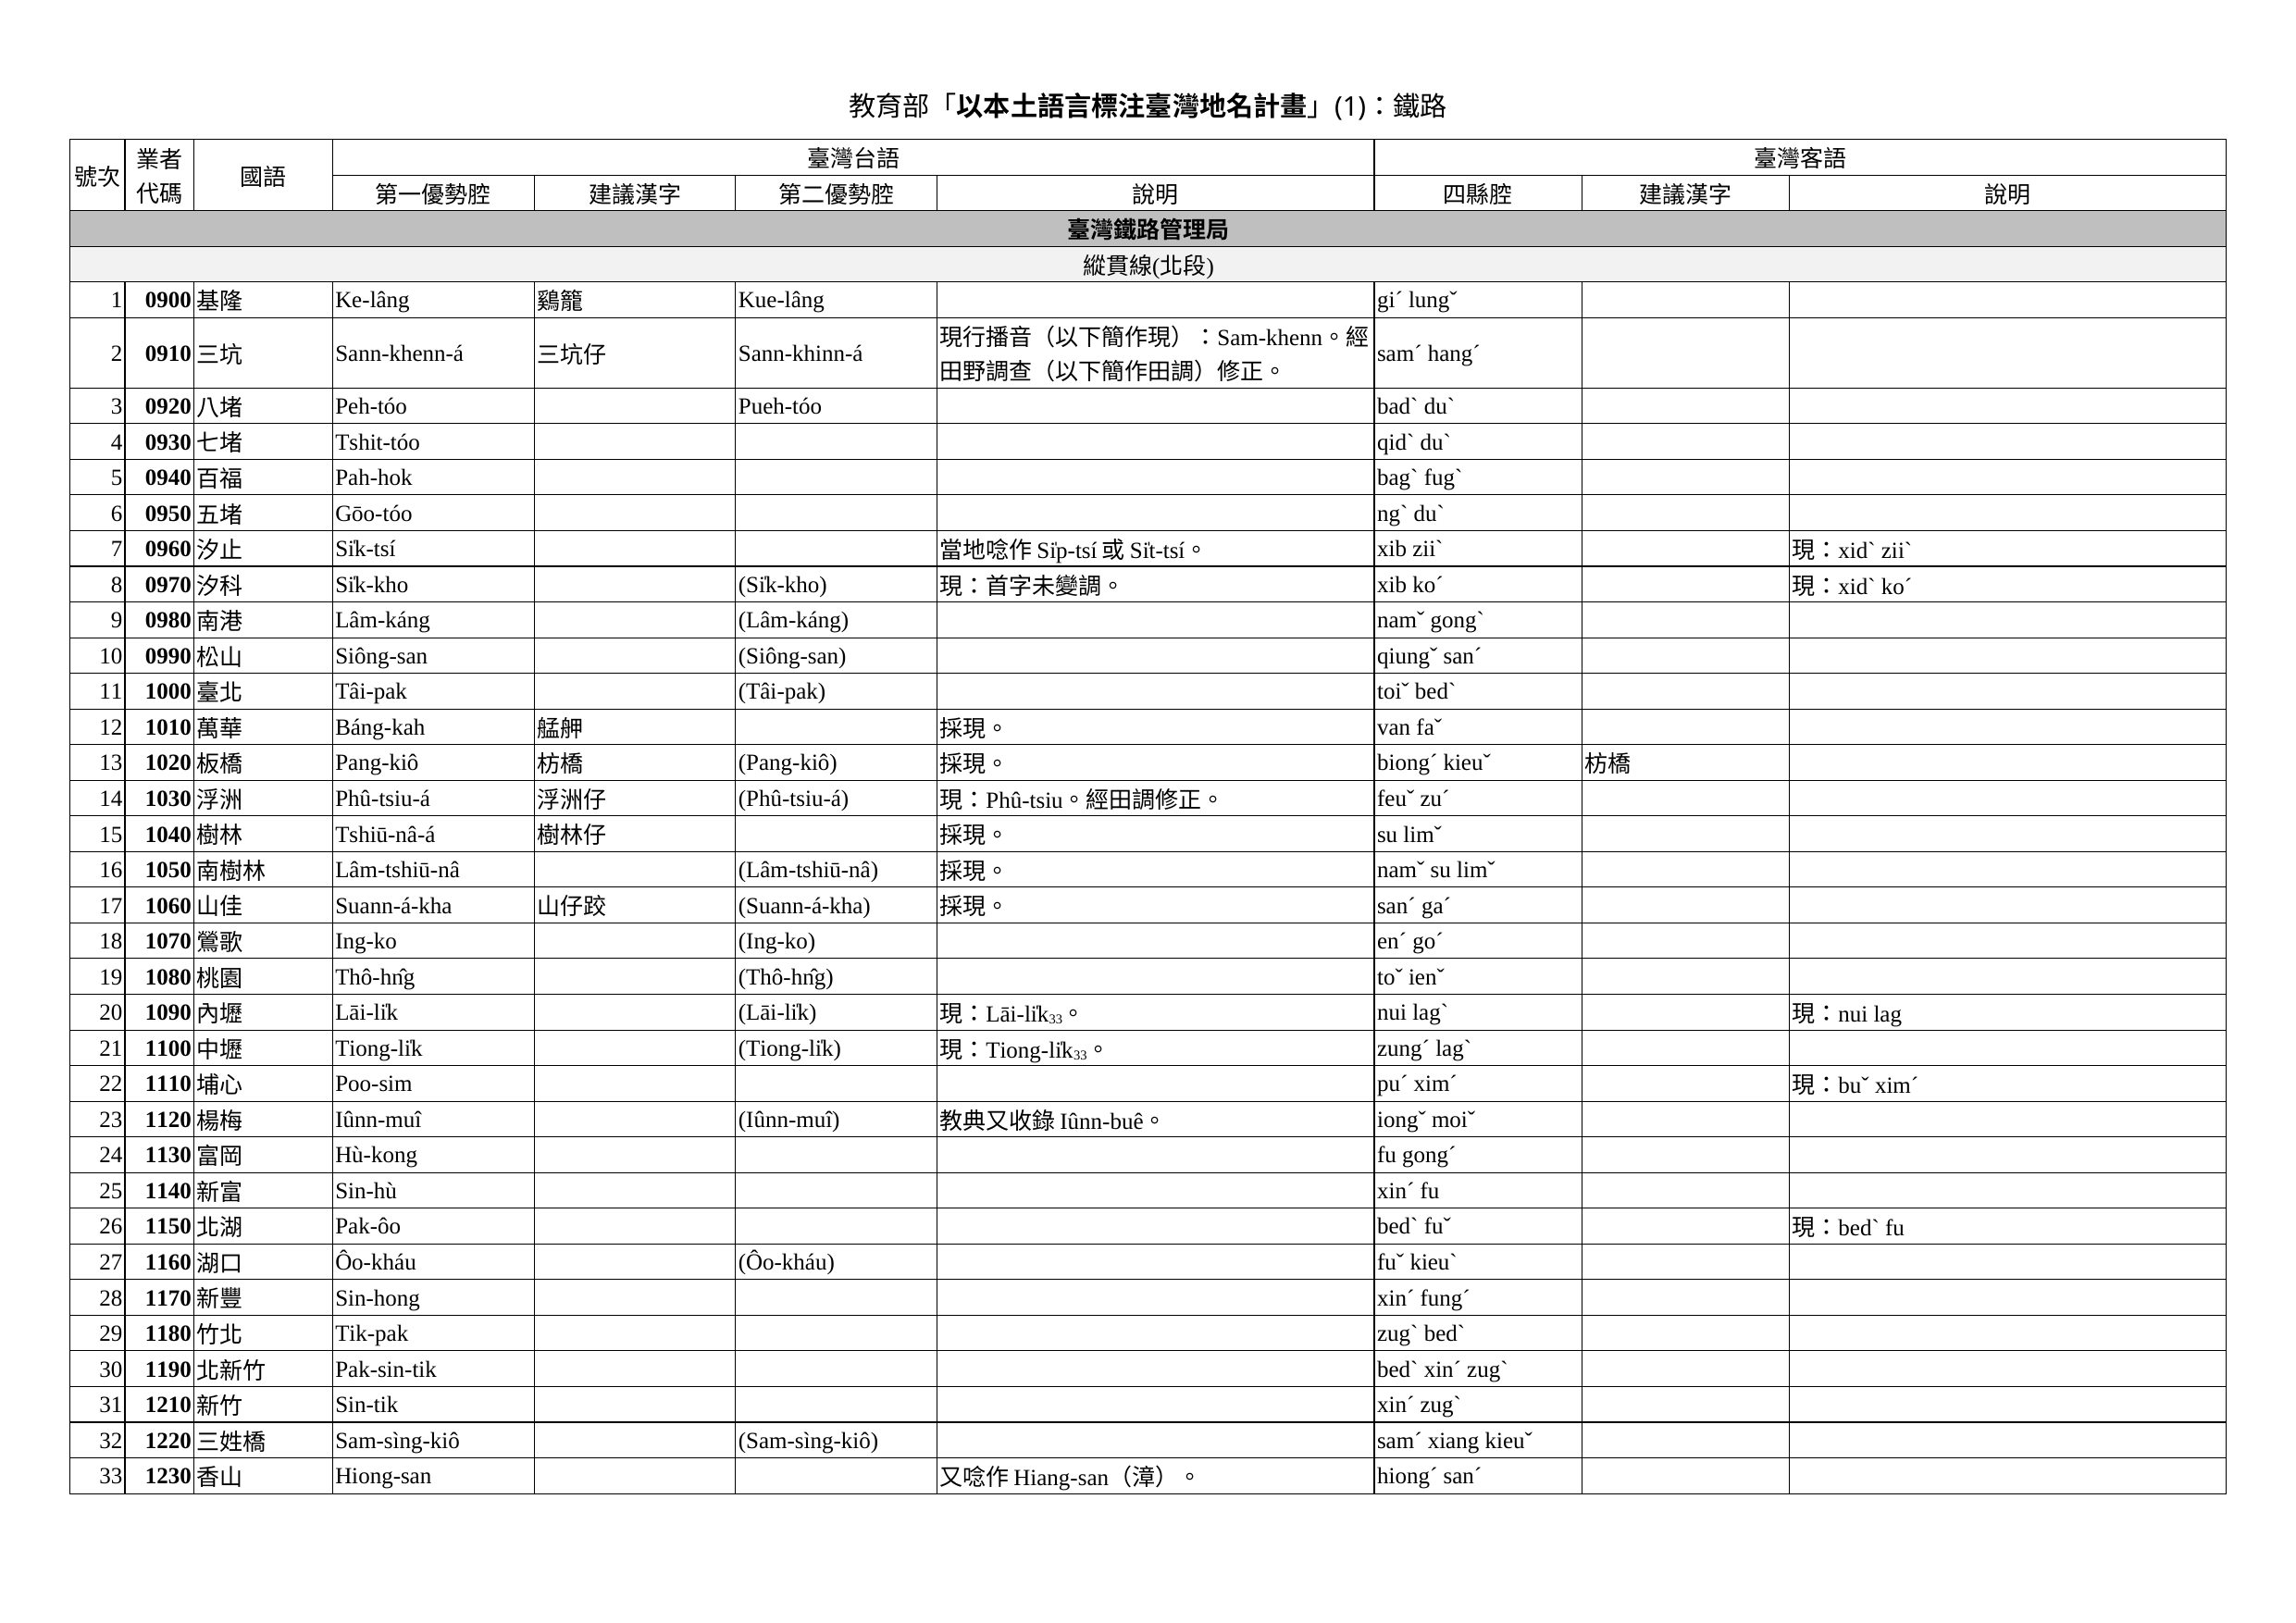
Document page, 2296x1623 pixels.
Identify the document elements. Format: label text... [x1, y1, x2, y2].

table_cell [1790, 1137, 2226, 1172]
table_cell [736, 424, 937, 459]
table_cell 12 [70, 710, 124, 744]
table_cell [937, 282, 1373, 317]
table_cell 0970 [126, 567, 193, 601]
table_cell [1582, 995, 1789, 1029]
table_cell Lâm-káng [333, 602, 534, 637]
table_cell namˇ su limˇ [1375, 852, 1582, 886]
table_cell [937, 460, 1373, 494]
table_cell [535, 460, 735, 494]
table_cell 14 [70, 781, 124, 815]
table_cell [535, 1208, 735, 1244]
table_cell 27 [70, 1245, 124, 1279]
table_cell Sin-hong [333, 1280, 534, 1315]
table_cell 百福 [194, 460, 332, 494]
table_cell 0900 [126, 282, 193, 317]
table_cell Kue-lâng [736, 282, 937, 317]
table_cell 30 [70, 1351, 124, 1386]
table_cell [736, 710, 937, 744]
table_cell [535, 1280, 735, 1315]
table_cell namˇ gongˋ [1375, 602, 1582, 637]
table_cell Si̍k-kho [333, 567, 534, 601]
table_cell [937, 1137, 1373, 1172]
table_cell (Lâm-tshiū-nâ) [736, 852, 937, 886]
table_cell 三坑 [194, 318, 332, 388]
table_cell [736, 1387, 937, 1421]
table_cell 1000 [126, 674, 193, 709]
table_cell [937, 1316, 1373, 1350]
table_cell Tâi-pak [333, 674, 534, 709]
table_cell [937, 1208, 1373, 1244]
table_cell [535, 995, 735, 1029]
table_cell 現：Tiong-li̍k33。 [937, 1031, 1373, 1065]
table_cell [535, 389, 735, 423]
table_cell 現：buˇ ximˊ [1790, 1066, 2226, 1100]
table_cell 四縣腔 [1375, 176, 1582, 210]
table_cell [937, 1423, 1373, 1457]
table_cell [1790, 602, 2226, 637]
table_cell 樹林 [194, 816, 332, 851]
table_cell 19 [70, 959, 124, 994]
table_cell qidˋ duˋ [1375, 424, 1582, 459]
table_cell [535, 1245, 735, 1279]
table_cell Iûnn-muî [333, 1102, 534, 1136]
table_cell [1790, 1280, 2226, 1315]
table_cell 現：xidˋ koˊ [1790, 567, 2226, 601]
table_cell [535, 638, 735, 673]
table_cell 北新竹 [194, 1351, 332, 1386]
table_cell 0960 [126, 531, 193, 565]
table_cell xinˊ fu [1375, 1173, 1582, 1208]
table_cell [1790, 816, 2226, 851]
table_cell 25 [70, 1173, 124, 1208]
table_cell (Sam-sìng-kiô) [736, 1423, 937, 1457]
table_cell 1180 [126, 1316, 193, 1350]
table_cell Tshit-tóo [333, 424, 534, 459]
table_cell 縱貫線(北段) [70, 247, 2226, 281]
table_cell 7 [70, 531, 124, 565]
table_cell 29 [70, 1316, 124, 1350]
table_cell [1582, 460, 1789, 494]
table_cell xinˊ zugˋ [1375, 1387, 1582, 1421]
table_cell 1110 [126, 1066, 193, 1100]
table_cell [937, 959, 1373, 994]
table_cell ngˋ duˋ [1375, 495, 1582, 530]
table_cell 23 [70, 1102, 124, 1136]
table_cell [535, 1316, 735, 1350]
table_cell [1582, 852, 1789, 886]
table_cell Lâm-tshiū-nâ [333, 852, 534, 886]
table_cell 採現。 [937, 745, 1373, 780]
table_cell [1582, 887, 1789, 923]
table_cell [1582, 1280, 1789, 1315]
table_header 國語 [194, 140, 332, 210]
table_cell [1790, 1458, 2226, 1493]
table_cell [1582, 1458, 1789, 1493]
table_cell 31 [70, 1387, 124, 1421]
table_cell 28 [70, 1280, 124, 1315]
table_cell samˊ xiang kieuˇ [1375, 1423, 1582, 1457]
table_cell [736, 1173, 937, 1208]
table_cell 現：首字未變調。 [937, 567, 1373, 601]
table_cell Thô-hn̂g [333, 959, 534, 994]
table_cell [937, 923, 1373, 958]
table_cell 13 [70, 745, 124, 780]
table_cell 1190 [126, 1351, 193, 1386]
table_cell 枋橋 [1582, 745, 1789, 780]
table_cell [535, 1031, 735, 1065]
table_cell [535, 674, 735, 709]
table_cell [1582, 389, 1789, 423]
table_cell [1790, 887, 2226, 923]
table_cell [1582, 318, 1789, 388]
table_cell [1790, 460, 2226, 494]
table_cell enˊ goˊ [1375, 923, 1582, 958]
table_cell [1790, 318, 2226, 388]
table_cell [1582, 1387, 1789, 1421]
table_cell 採現。 [937, 710, 1373, 744]
table_cell [1790, 923, 2226, 958]
table_cell Si̍k-tsí [333, 531, 534, 565]
table_cell 1140 [126, 1173, 193, 1208]
table_cell Sann-khenn-á [333, 318, 534, 388]
table_cell 6 [70, 495, 124, 530]
table_cell Ke-lâng [333, 282, 534, 317]
table_cell [1582, 531, 1789, 565]
table_cell 新竹 [194, 1387, 332, 1421]
table_cell 0950 [126, 495, 193, 530]
table_cell 新富 [194, 1173, 332, 1208]
table_cell [535, 1173, 735, 1208]
table_cell 24 [70, 1137, 124, 1172]
table_cell 採現。 [937, 852, 1373, 886]
table_cell 1020 [126, 745, 193, 780]
table_cell 內壢 [194, 995, 332, 1029]
table_cell Hù-kong [333, 1137, 534, 1172]
table_cell [736, 1066, 937, 1100]
table_cell 板橋 [194, 745, 332, 780]
table_cell [1790, 745, 2226, 780]
table_cell 1090 [126, 995, 193, 1029]
table_cell [1582, 1066, 1789, 1100]
table_cell [1582, 602, 1789, 637]
table_cell 現：Lāi-li̍k33。 [937, 995, 1373, 1029]
table_cell 汐止 [194, 531, 332, 565]
table_cell 32 [70, 1423, 124, 1457]
table_cell 1030 [126, 781, 193, 815]
table_cell [535, 424, 735, 459]
table_cell 建議漢字 [535, 176, 735, 210]
table_cell 1170 [126, 1280, 193, 1315]
table_header 臺灣台語 [333, 140, 1373, 174]
table_cell fuˇ kieuˋ [1375, 1245, 1582, 1279]
table_cell [736, 1351, 937, 1386]
table_cell [1790, 781, 2226, 815]
table_cell [1790, 1351, 2226, 1386]
table_cell (Ing-ko) [736, 923, 937, 958]
table_cell fu gongˊ [1375, 1137, 1582, 1172]
table_cell 1070 [126, 923, 193, 958]
table_cell [1790, 389, 2226, 423]
table_cell 鶯歌 [194, 923, 332, 958]
table_cell 竹北 [194, 1316, 332, 1350]
table_cell 又唸作Hiang-san（漳）。 [937, 1458, 1373, 1493]
table_cell qiungˇ sanˊ [1375, 638, 1582, 673]
table_cell hiongˊ sanˊ [1375, 1458, 1582, 1493]
table_cell 1230 [126, 1458, 193, 1493]
table_cell Sin-hù [333, 1173, 534, 1208]
table_cell [535, 959, 735, 994]
table_cell 桃園 [194, 959, 332, 994]
table_cell 1100 [126, 1031, 193, 1065]
table_cell Hiong-san [333, 1458, 534, 1493]
table_cell 5 [70, 460, 124, 494]
text 教育部「以本土語言標注臺灣地名計畫」(1)：鐵路 [69, 69, 2226, 139]
table_cell xib koˊ [1375, 567, 1582, 601]
table_cell [535, 1102, 735, 1136]
table_cell [1582, 710, 1789, 744]
table_cell 22 [70, 1066, 124, 1100]
table_cell 採現。 [937, 816, 1373, 851]
table_cell 現：xidˋ ziiˋ [1790, 531, 2226, 565]
table_cell [937, 389, 1373, 423]
table_cell Sann-khinn-á [736, 318, 937, 388]
table_cell [736, 1137, 937, 1172]
table_cell (Ôo-kháu) [736, 1245, 937, 1279]
table_cell [937, 638, 1373, 673]
table_cell Tik-pak [333, 1316, 534, 1350]
table_cell 湖口 [194, 1245, 332, 1279]
table_cell 現：nui lag [1790, 995, 2226, 1029]
table_cell 20 [70, 995, 124, 1029]
table_cell [736, 1458, 937, 1493]
table_cell [535, 923, 735, 958]
table_cell [937, 1066, 1373, 1100]
table_cell nui lagˋ [1375, 995, 1582, 1029]
table_cell [937, 424, 1373, 459]
table_cell zugˋ bedˋ [1375, 1316, 1582, 1350]
table_cell 山佳 [194, 887, 332, 923]
table_cell (Lāi-li̍k) [736, 995, 937, 1029]
table_cell 33 [70, 1458, 124, 1493]
table_cell 三姓橋 [194, 1423, 332, 1457]
table_cell 1160 [126, 1245, 193, 1279]
table_cell [937, 1280, 1373, 1315]
table_cell Gōo-tóo [333, 495, 534, 530]
table_cell [1582, 1245, 1789, 1279]
table_cell 第一優勢腔 [333, 176, 534, 210]
table_cell 當地唸作Si̍p-tsí或Si̍t-tsí。 [937, 531, 1373, 565]
table_cell [937, 602, 1373, 637]
table_cell Poo-sim [333, 1066, 534, 1100]
table_cell [1582, 424, 1789, 459]
table_cell Sin-tik [333, 1387, 534, 1421]
table_cell bedˋ fuˇ [1375, 1208, 1582, 1244]
table_cell 0990 [126, 638, 193, 673]
table_cell 建議漢字 [1582, 176, 1789, 210]
table_cell 新豐 [194, 1280, 332, 1315]
table_cell Lāi-li̍k [333, 995, 534, 1029]
table_cell 0980 [126, 602, 193, 637]
table_cell su limˇ [1375, 816, 1582, 851]
table_cell feuˇ zuˊ [1375, 781, 1582, 815]
table_cell [1582, 1351, 1789, 1386]
table_cell 臺灣鐵路管理局 [70, 211, 2226, 246]
table_cell 楊梅 [194, 1102, 332, 1136]
table_cell 鷄籠 [535, 282, 735, 317]
table_cell (Tiong-li̍k) [736, 1031, 937, 1065]
table_cell 21 [70, 1031, 124, 1065]
table_cell [937, 1387, 1373, 1421]
table_cell 枋橋 [535, 745, 735, 780]
table_cell 1010 [126, 710, 193, 744]
table_cell [535, 1137, 735, 1172]
table_cell 0940 [126, 460, 193, 494]
table_cell 現：bedˋ fu [1790, 1208, 2226, 1244]
table_cell 汐科 [194, 567, 332, 601]
table_cell (Lâm-káng) [736, 602, 937, 637]
table_cell 艋舺 [535, 710, 735, 744]
table_cell 1220 [126, 1423, 193, 1457]
table_cell Pah-hok [333, 460, 534, 494]
table_cell [1582, 781, 1789, 815]
table_cell Báng-kah [333, 710, 534, 744]
table_cell 10 [70, 638, 124, 673]
table_cell [1582, 1316, 1789, 1350]
table_cell Pak-ôo [333, 1208, 534, 1244]
table_cell 樹林仔 [535, 816, 735, 851]
table_cell [1790, 638, 2226, 673]
table_cell Suann-á-kha [333, 887, 534, 923]
table_cell [1582, 567, 1789, 601]
table_cell 香山 [194, 1458, 332, 1493]
table_cell bagˋ fugˋ [1375, 460, 1582, 494]
table_cell [1790, 282, 2226, 317]
table_cell Siông-san [333, 638, 534, 673]
table_cell Tiong-li̍k [333, 1031, 534, 1065]
table_cell [1582, 1102, 1789, 1136]
table_cell 18 [70, 923, 124, 958]
table_cell [1790, 1316, 2226, 1350]
table_cell Phû-tsiu-á [333, 781, 534, 815]
table_cell [736, 1316, 937, 1350]
table_cell Pak-sin-tik [333, 1351, 534, 1386]
table_cell 埔心 [194, 1066, 332, 1100]
table_cell [535, 567, 735, 601]
table_cell [1582, 1031, 1789, 1065]
table_cell [535, 602, 735, 637]
table_cell 說明 [1790, 176, 2226, 210]
table_cell [1582, 674, 1789, 709]
table_cell Sam-sìng-kiô [333, 1423, 534, 1457]
table_cell 南樹林 [194, 852, 332, 886]
table_cell 16 [70, 852, 124, 886]
table_cell 9 [70, 602, 124, 637]
table_cell [1582, 282, 1789, 317]
table_cell 1130 [126, 1137, 193, 1172]
table_cell 0930 [126, 424, 193, 459]
table_cell 1040 [126, 816, 193, 851]
table_cell (Tâi-pak) [736, 674, 937, 709]
table_cell (Suann-á-kha) [736, 887, 937, 923]
table_cell 4 [70, 424, 124, 459]
table_cell [937, 1245, 1373, 1279]
table_cell (Si̍k-kho) [736, 567, 937, 601]
table_cell 11 [70, 674, 124, 709]
table_cell [736, 531, 937, 565]
table_cell (Iûnn-muî) [736, 1102, 937, 1136]
table_cell 松山 [194, 638, 332, 673]
table_cell Ing-ko [333, 923, 534, 958]
table_cell 浮洲仔 [535, 781, 735, 815]
table_cell [1790, 495, 2226, 530]
table_cell toiˇ bedˋ [1375, 674, 1582, 709]
table_cell [1790, 959, 2226, 994]
table_cell iongˇ moiˇ [1375, 1102, 1582, 1136]
table_cell [1582, 1173, 1789, 1208]
table_cell [1582, 959, 1789, 994]
table_cell [535, 1458, 735, 1493]
table_cell (Phû-tsiu-á) [736, 781, 937, 815]
table_cell [1582, 1423, 1789, 1457]
table_cell [1790, 1031, 2226, 1065]
table_cell 0910 [126, 318, 193, 388]
table_cell (Pang-kiô) [736, 745, 937, 780]
table_cell 1 [70, 282, 124, 317]
table_cell 說明 [937, 176, 1373, 210]
table_cell [1790, 852, 2226, 886]
table_cell [535, 1351, 735, 1386]
table_cell Pueh-tóo [736, 389, 937, 423]
table_cell 採現。 [937, 887, 1373, 923]
table_cell 26 [70, 1208, 124, 1244]
table_cell badˋ duˋ [1375, 389, 1582, 423]
table_cell puˊ ximˊ [1375, 1066, 1582, 1100]
table_cell [1790, 674, 2226, 709]
table_cell 8 [70, 567, 124, 601]
table_cell [535, 1387, 735, 1421]
table_cell 17 [70, 887, 124, 923]
table_cell [1582, 638, 1789, 673]
table_cell [535, 531, 735, 565]
table_cell [1790, 1173, 2226, 1208]
table_cell bedˋ xinˊ zugˋ [1375, 1351, 1582, 1386]
table_cell [736, 816, 937, 851]
table_cell [937, 495, 1373, 530]
table_cell sanˊ gaˊ [1375, 887, 1582, 923]
table_cell 1080 [126, 959, 193, 994]
table_cell xib ziiˋ [1375, 531, 1582, 565]
table_cell 教典又收錄Iûnn-buê。 [937, 1102, 1373, 1136]
table_header 號次 [70, 140, 124, 210]
table_cell [736, 1208, 937, 1244]
table_cell 1150 [126, 1208, 193, 1244]
table_cell [937, 1173, 1373, 1208]
table_cell 八堵 [194, 389, 332, 423]
table_cell Pang-kiô [333, 745, 534, 780]
table_cell [736, 1280, 937, 1315]
table_cell 中壢 [194, 1031, 332, 1065]
table_cell Ôo-kháu [333, 1245, 534, 1279]
table_cell biongˊ kieuˇ [1375, 745, 1582, 780]
table_cell 五堵 [194, 495, 332, 530]
table_cell [1582, 923, 1789, 958]
table_cell van faˇ [1375, 710, 1582, 744]
table_cell 富岡 [194, 1137, 332, 1172]
table_cell 南港 [194, 602, 332, 637]
table_cell [1790, 424, 2226, 459]
table_cell [535, 1066, 735, 1100]
table_cell [535, 1423, 735, 1457]
table_cell 0920 [126, 389, 193, 423]
table_cell 北湖 [194, 1208, 332, 1244]
table_cell [1790, 1423, 2226, 1457]
table_cell samˊ hangˊ [1375, 318, 1582, 388]
table_cell 現：Phû-tsiu。經田調修正。 [937, 781, 1373, 815]
table_cell [1790, 710, 2226, 744]
table_cell Peh-tóo [333, 389, 534, 423]
table_cell giˊ lungˇ [1375, 282, 1582, 317]
table_cell 1210 [126, 1387, 193, 1421]
table_cell 三坑仔 [535, 318, 735, 388]
table_cell [535, 495, 735, 530]
table_cell [1582, 816, 1789, 851]
table_cell (Siông-san) [736, 638, 937, 673]
table_cell 山仔跤 [535, 887, 735, 923]
table_cell 1050 [126, 852, 193, 886]
table_cell [1790, 1102, 2226, 1136]
table_cell 3 [70, 389, 124, 423]
table_cell 浮洲 [194, 781, 332, 815]
table_cell 2 [70, 318, 124, 388]
table_header 業者代碼 [126, 140, 193, 210]
table_cell [937, 1351, 1373, 1386]
table_cell 15 [70, 816, 124, 851]
table_cell 1060 [126, 887, 193, 923]
table_header 臺灣客語 [1375, 140, 2226, 174]
table_cell 臺北 [194, 674, 332, 709]
table_cell 七堵 [194, 424, 332, 459]
table_cell 第二優勢腔 [736, 176, 937, 210]
table_cell [1582, 495, 1789, 530]
table_cell (Thô-hn̂g) [736, 959, 937, 994]
table_cell xinˊ fungˊ [1375, 1280, 1582, 1315]
table_cell toˇ ienˇ [1375, 959, 1582, 994]
table_cell 1120 [126, 1102, 193, 1136]
table_cell zungˊ lagˋ [1375, 1031, 1582, 1065]
table_cell [535, 852, 735, 886]
table_cell Tshiū-nâ-á [333, 816, 534, 851]
table_cell 萬華 [194, 710, 332, 744]
table_cell 基隆 [194, 282, 332, 317]
table_cell [1790, 1245, 2226, 1279]
table_cell 現行播音（以下簡作現）：Sam-khenn。經田野調查（以下簡作田調）修正。 [937, 318, 1373, 388]
table_cell [937, 674, 1373, 709]
table_cell [1582, 1137, 1789, 1172]
table_cell [1582, 1208, 1789, 1244]
table_cell [736, 460, 937, 494]
table_cell [1790, 1387, 2226, 1421]
table_cell [736, 495, 937, 530]
